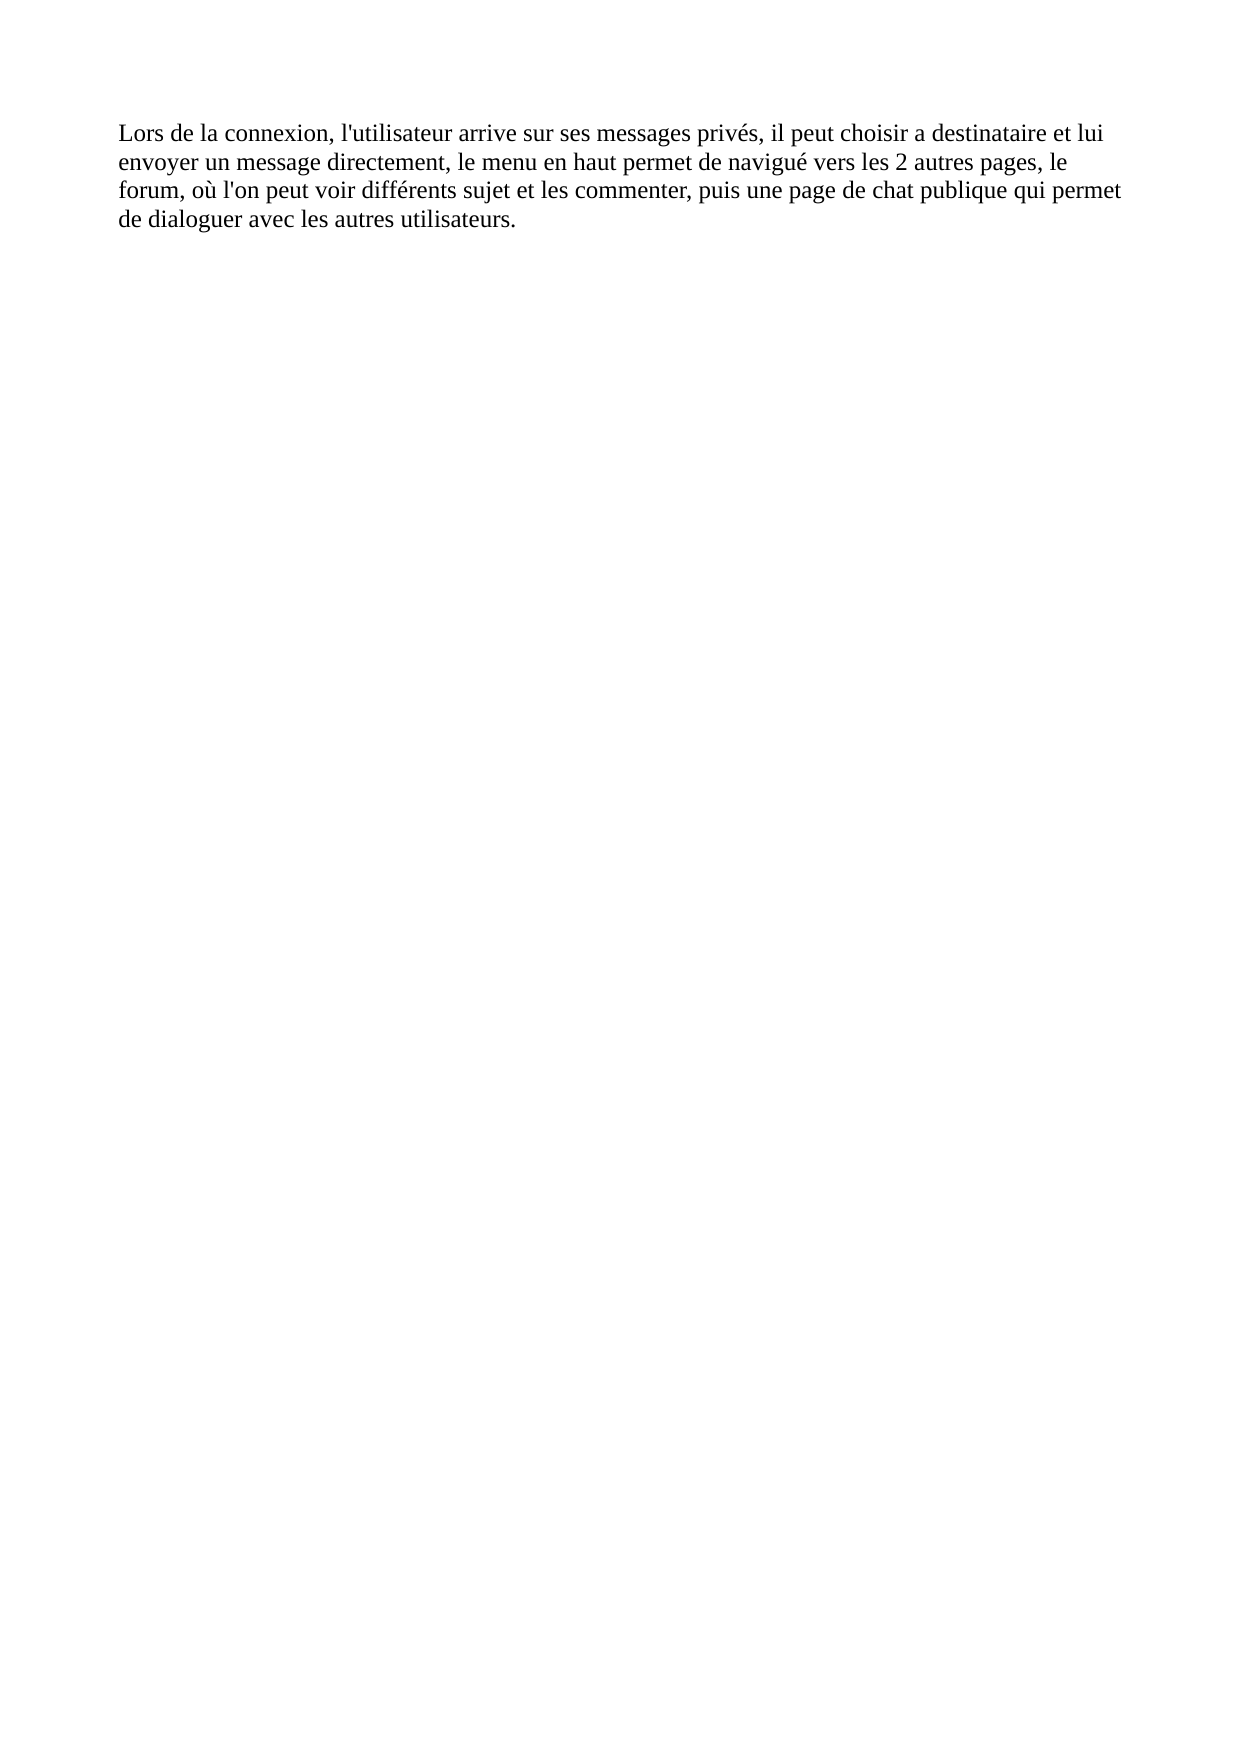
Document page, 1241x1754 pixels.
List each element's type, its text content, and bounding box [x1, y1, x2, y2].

text Lors de la connexion, l'utilisateur arrive sur ses messages privés, il peut choisir a destinataire et lui envoyer un message directement, le menu en haut permet de navigué vers les 2 autres pages, le forum, où l'on peut voir différents sujet et les commenter, puis une page de chat publique qui permet de dialoguer avec les autres utilisateurs. [118, 118, 1122, 233]
